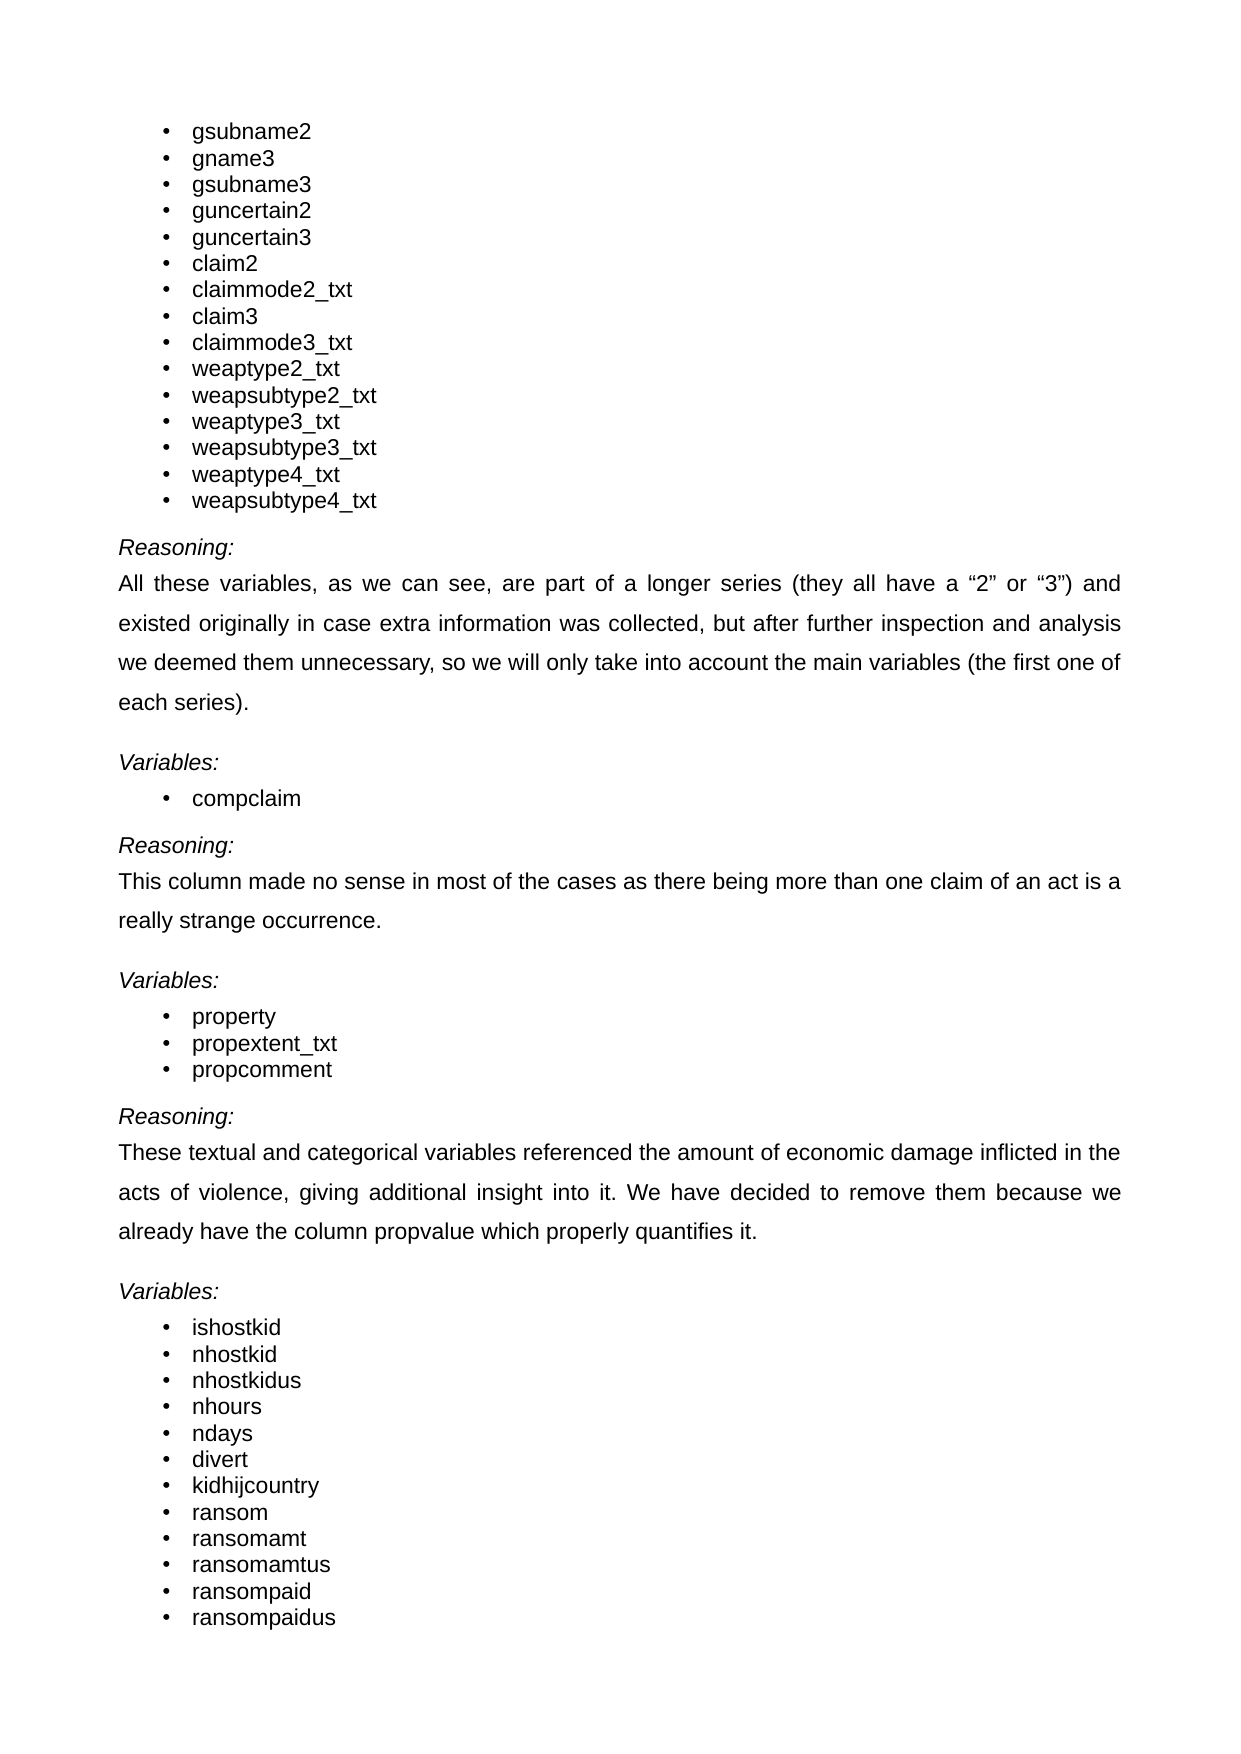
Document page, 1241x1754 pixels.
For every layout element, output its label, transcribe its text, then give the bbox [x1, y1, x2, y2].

list guncertain2 [162, 197, 1122, 223]
list weaptype4_txt [162, 461, 1122, 487]
text Variables: [118, 967, 1122, 994]
list ransomamtus [162, 1551, 1122, 1578]
list propcomment [162, 1056, 1122, 1082]
list nhostkidus [162, 1367, 1122, 1393]
list weapsubtype3_txt [162, 434, 1122, 461]
list weaptype2_txt [162, 355, 1122, 382]
list gname3 [162, 144, 1122, 171]
list claimmode2_txt [162, 276, 1122, 303]
text Reasoning: [118, 832, 1122, 858]
list weapsubtype2_txt [162, 382, 1122, 408]
list gsubname3 [162, 171, 1122, 197]
list ndays [162, 1419, 1122, 1446]
list gsubname2 [162, 118, 1122, 144]
list guncertain3 [162, 223, 1122, 250]
list compclaim [162, 785, 1122, 811]
text This column made no sense in most of the cases as there being more than one claim of an act is a really strange occurrence. [118, 868, 1122, 933]
text These textual and categorical variables referenced the amount of economic damage inflicted in the acts of violence, giving additional insight into it. We have decided to remove them because we already have the column propvalue which properly quantifies it. [118, 1139, 1122, 1244]
list property [162, 1003, 1122, 1030]
list weapsubtype4_txt [162, 487, 1122, 513]
list weaptype3_txt [162, 408, 1122, 434]
list claim2 [162, 250, 1122, 276]
text All these variables, as we can see, are part of a longer series (they all have a “2” or “3”) and existed originally in case extra information was collected, but after further inspection and analysis we deemed them unnecessary, so we will only take into account the main variables (the first one of each series). [118, 570, 1122, 715]
list ransompaid [162, 1578, 1122, 1604]
list nhours [162, 1393, 1122, 1419]
list ransompaidus [162, 1604, 1122, 1630]
text Variables: [118, 749, 1122, 775]
list nhostkid [162, 1341, 1122, 1367]
list claimmode3_txt [162, 329, 1122, 355]
list kidhijcountry [162, 1472, 1122, 1499]
list propextent_txt [162, 1030, 1122, 1056]
text Reasoning: [118, 534, 1122, 560]
list ishostkid [162, 1314, 1122, 1341]
text Reasoning: [118, 1103, 1122, 1129]
list ransom [162, 1499, 1122, 1525]
list claim3 [162, 303, 1122, 329]
text Variables: [118, 1278, 1122, 1304]
list ransomamt [162, 1525, 1122, 1551]
list divert [162, 1446, 1122, 1472]
